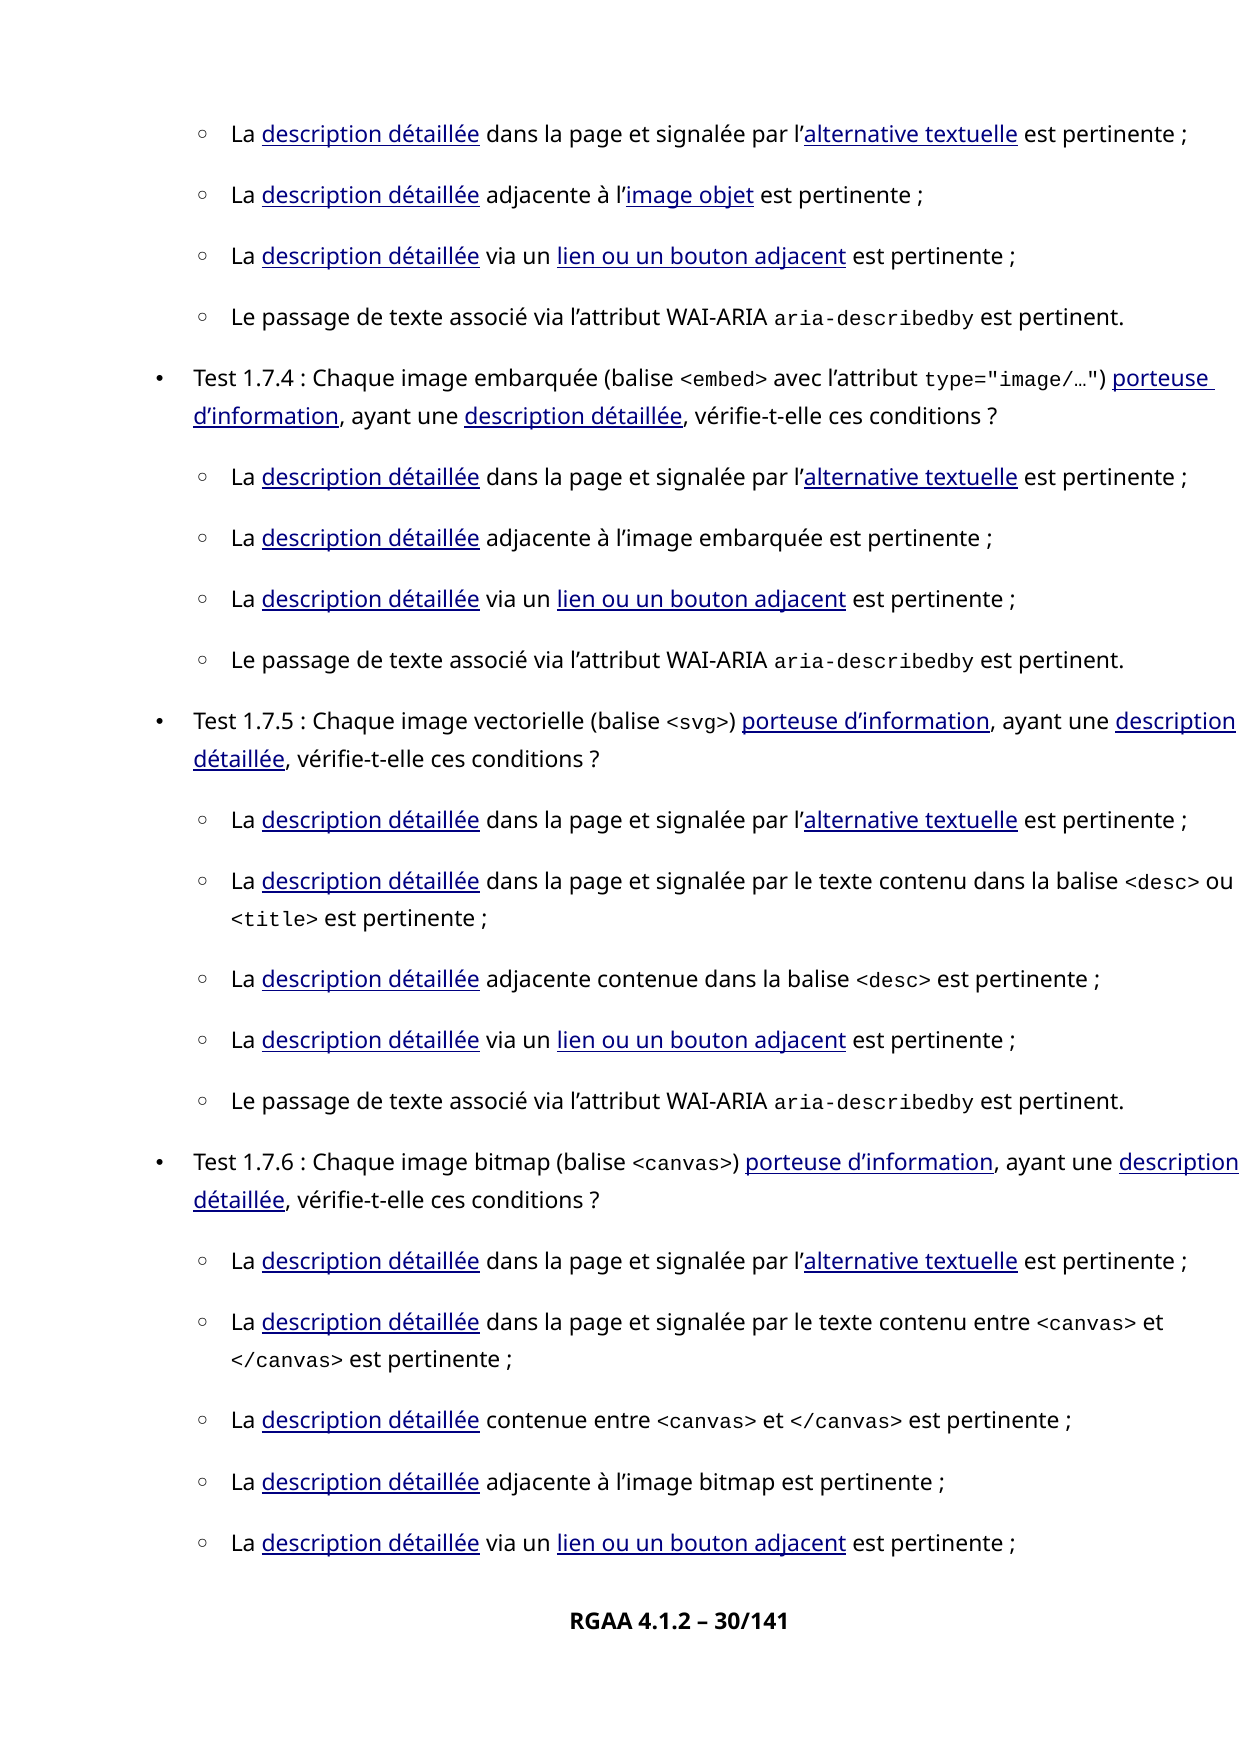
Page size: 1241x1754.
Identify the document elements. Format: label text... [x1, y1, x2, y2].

list Le passage de texte associé via l’attribut WAI-ARIA aria-describedby est pertinent. [193, 301, 1240, 332]
list Test 1.7.5 : Chaque image vectorielle (balise <svg>) porteuse d’information, ayant une description détaillée, vérifie-t-elle ces conditions ? [156, 705, 1240, 774]
list La description détaillée dans la page et signalée par l’alternative textuelle est pertinente ; [193, 118, 1240, 149]
list La description détaillée dans la page et signalée par l’alternative textuelle est pertinente ; [193, 803, 1240, 835]
list Test 1.7.4 : Chaque image embarquée (balise <embed> avec l’attribut type="image/…") porteuse d’information, ayant une description détaillée, vérifie-t-elle ces conditions ? [156, 362, 1240, 431]
list La description détaillée dans la page et signalée par l’alternative textuelle est pertinente ; [193, 461, 1240, 492]
list Le passage de texte associé via l’attribut WAI-ARIA aria-describedby est pertinent. [193, 644, 1240, 675]
list La description détaillée via un lien ou un bouton adjacent est pertinente ; [193, 1024, 1240, 1055]
list La description détaillée via un lien ou un bouton adjacent est pertinente ; [193, 240, 1240, 271]
list La description détaillée dans la page et signalée par le texte contenu entre <canvas> et </canvas> est pertinente ; [193, 1306, 1240, 1374]
list La description détaillée via un lien ou un bouton adjacent est pertinente ; [193, 583, 1240, 614]
list La description détaillée dans la page et signalée par l’alternative textuelle est pertinente ; [193, 1245, 1240, 1276]
list La description détaillée adjacente à l’image embarquée est pertinente ; [193, 522, 1240, 553]
list La description détaillée contenue entre <canvas> et </canvas> est pertinente ; [193, 1404, 1240, 1436]
list Test 1.7.6 : Chaque image bitmap (balise <canvas>) porteuse d’information, ayant une description détaillée, vérifie-t-elle ces conditions ? [156, 1146, 1240, 1215]
list La description détaillée adjacente à l’image bitmap est pertinente ; [193, 1465, 1240, 1497]
list La description détaillée adjacente contenue dans la balise <desc> est pertinente ; [193, 963, 1240, 994]
list La description détaillée dans la page et signalée par le texte contenu dans la balise <desc> ou <title> est pertinente ; [193, 864, 1240, 933]
list La description détaillée via un lien ou un bouton adjacent est pertinente ; [193, 1526, 1240, 1558]
list La description détaillée adjacente à l’image objet est pertinente ; [193, 179, 1240, 210]
list Le passage de texte associé via l’attribut WAI-ARIA aria-describedby est pertinent. [193, 1085, 1240, 1116]
